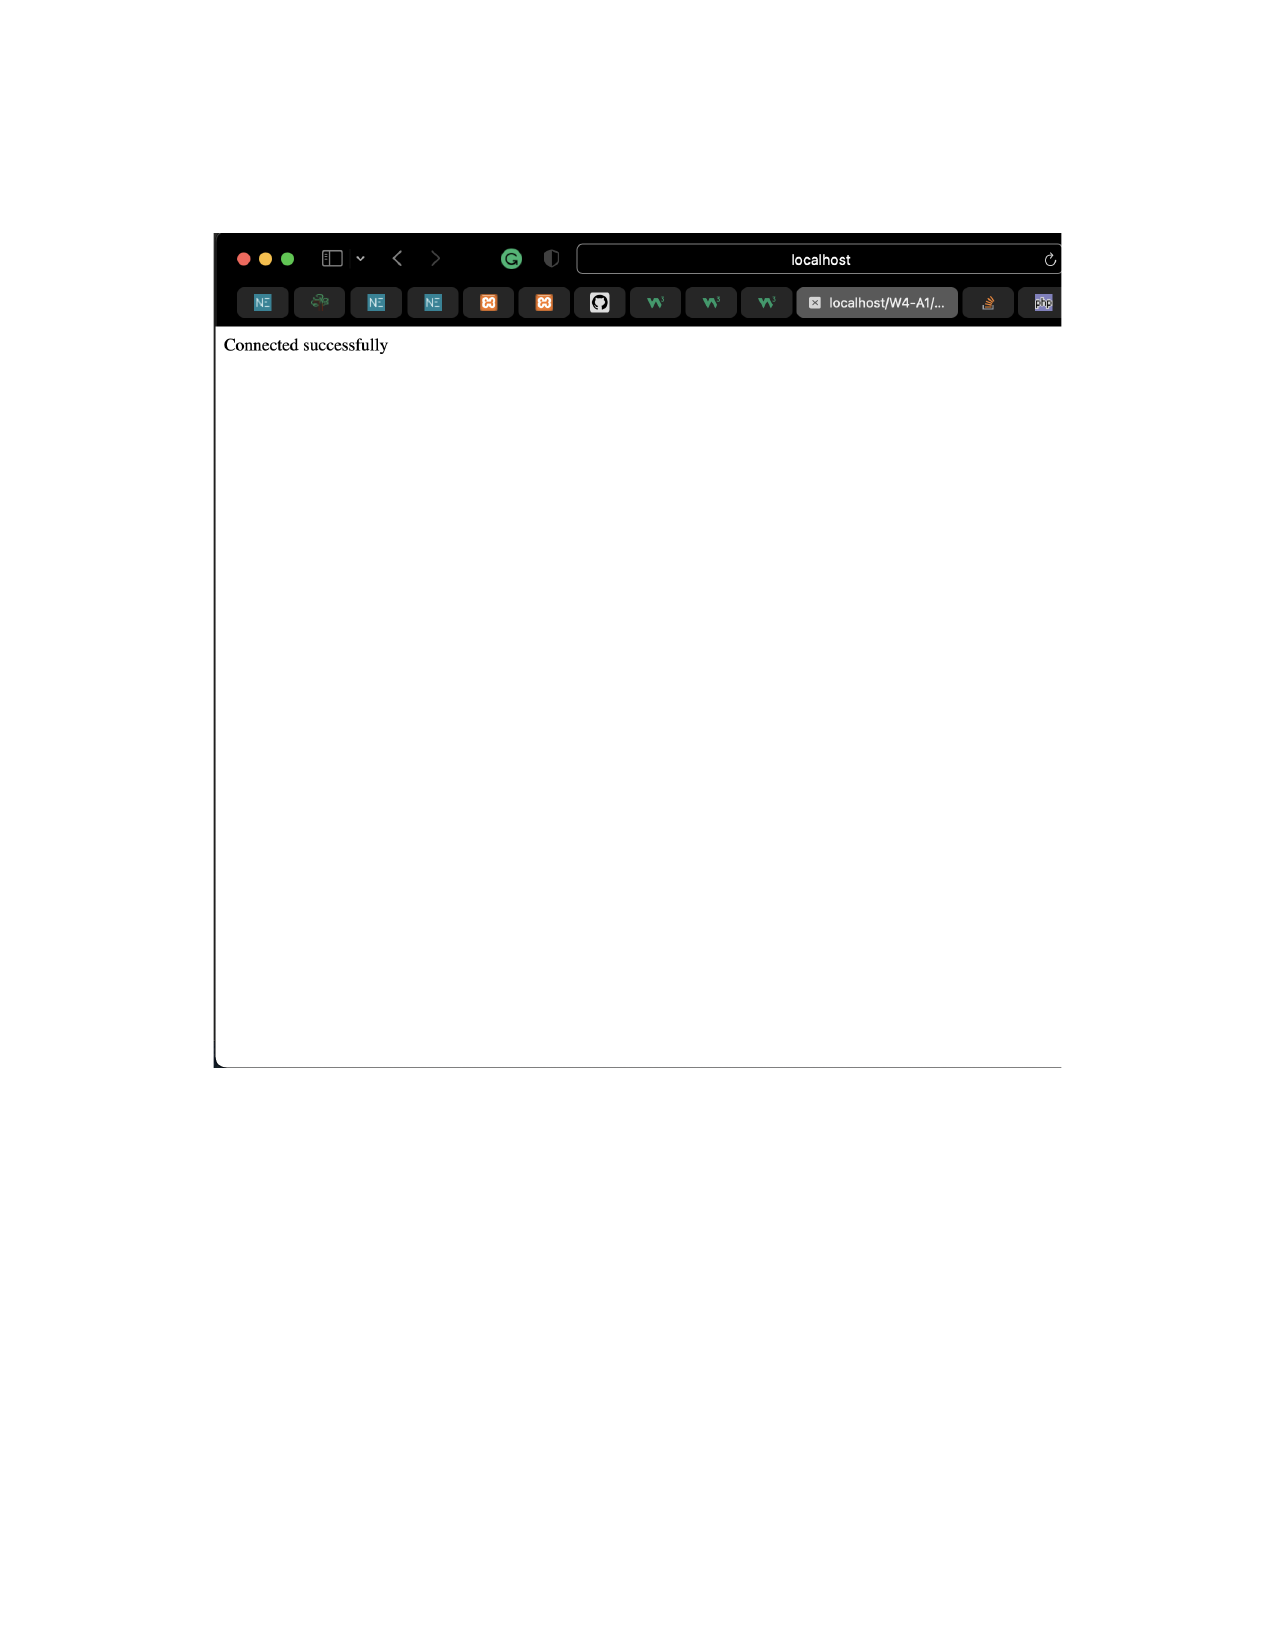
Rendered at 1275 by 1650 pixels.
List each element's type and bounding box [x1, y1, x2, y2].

picture [213, 233, 1062, 1068]
